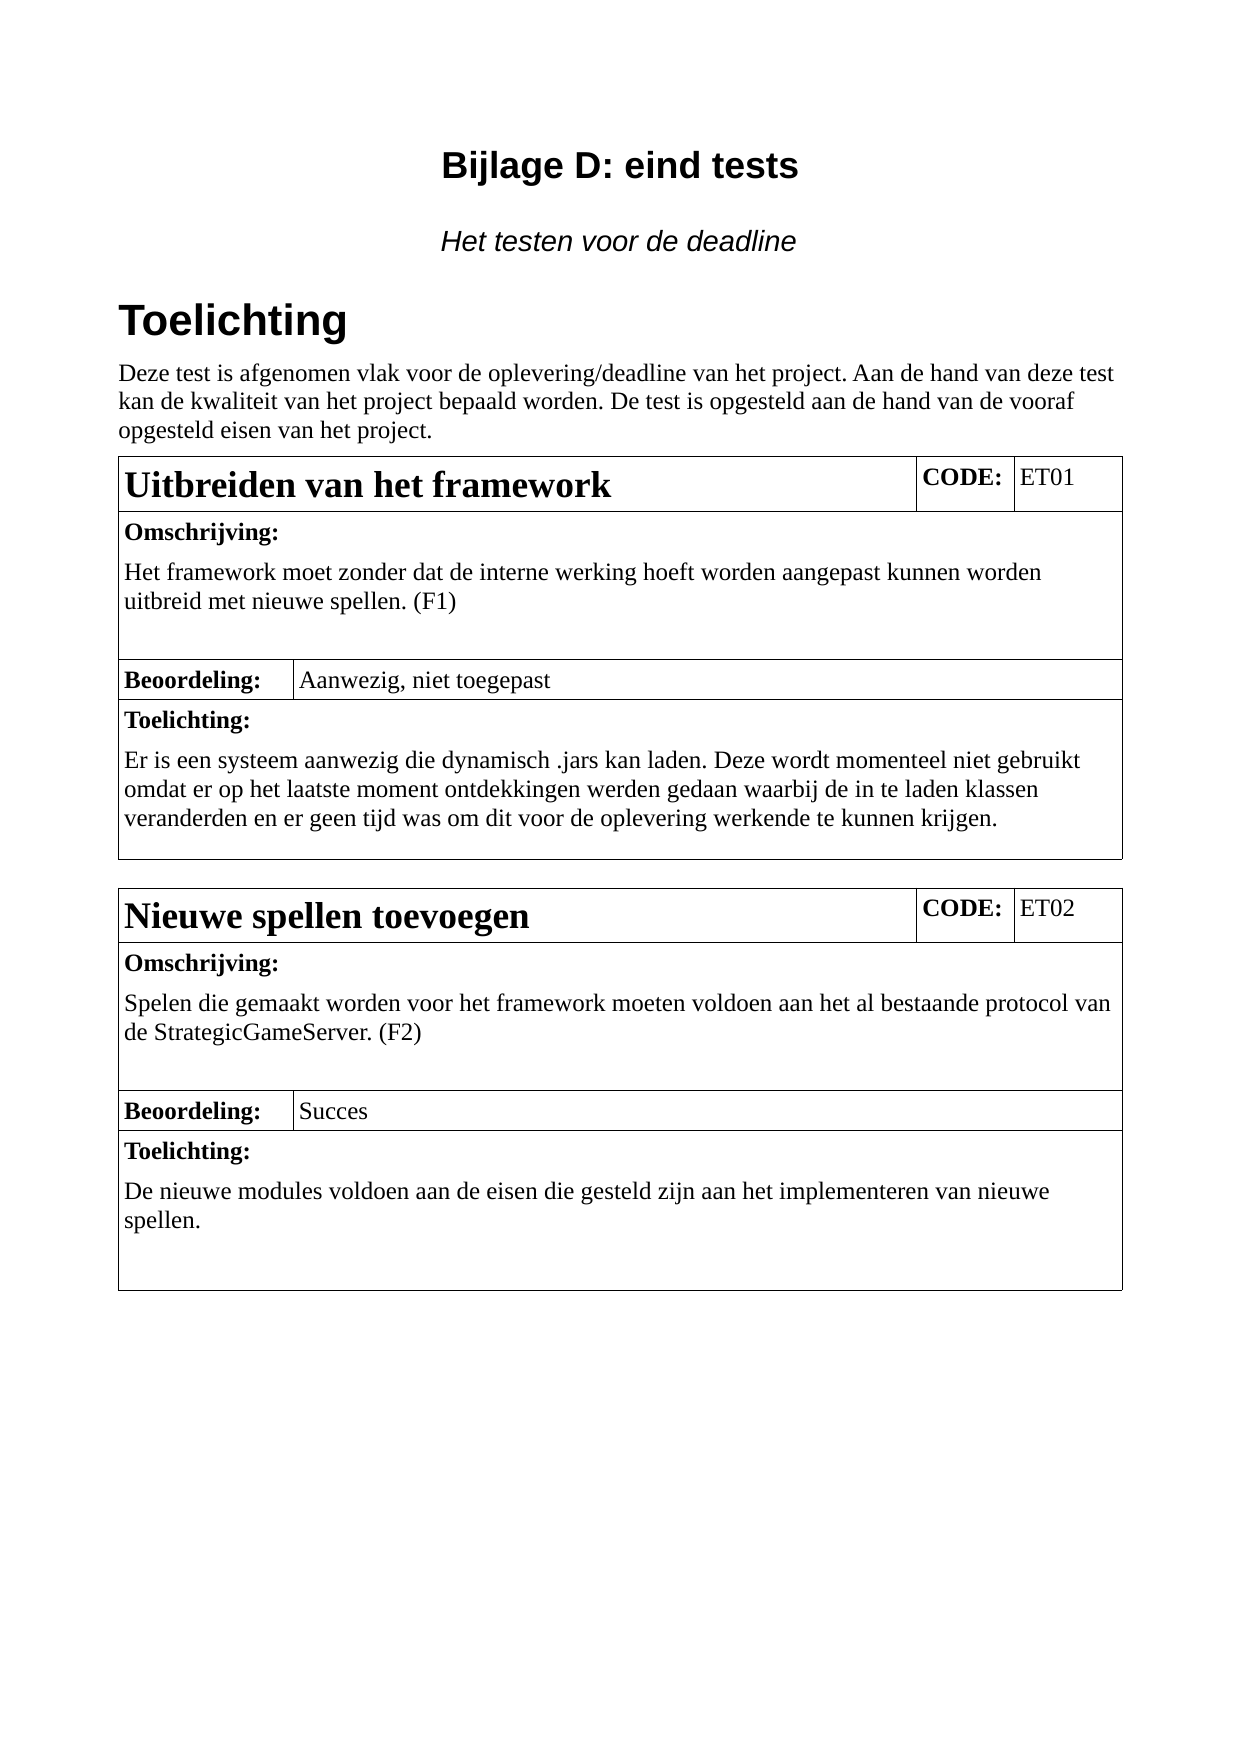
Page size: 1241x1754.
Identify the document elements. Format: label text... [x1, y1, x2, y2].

table_cell Omschrijving: [119, 512, 1122, 551]
table_cell Er is een systeem aanwezig die dynamisch .jars kan laden. Deze wordt momenteel niet gebruikt omdat er op het laatste moment ontdekkingen werden gedaan waarbij de in te laden klassen veranderden en er geen tijd was om dit voor de oplevering werkende te kunnen krijgen. [119, 740, 1122, 858]
table_cell Beoordeling: [119, 1091, 293, 1130]
table_cell Spelen die gemaakt worden voor het framework moeten voldoen aan het al bestaande protocol van de StrategicGameServer. (F2) [119, 983, 1122, 1090]
table_cell Het framework moet zonder dat de interne werking hoeft worden aangepast kunnen worden uitbreid met nieuwe spellen. (F1) [119, 551, 1122, 659]
table_cell Beoordeling: [119, 660, 293, 699]
table_cell Omschrijving: [119, 943, 1122, 982]
subtitle Toelichting [118, 295, 1122, 345]
table_cell Succes [294, 1091, 1122, 1130]
table_header CODE: [917, 889, 1014, 942]
text Deze test is afgenomen vlak voor de oplevering/deadline van het project. Aan de hand van deze test kan de kwaliteit van het project bepaald worden. De test is opgesteld aan de hand van de vooraf opgesteld eisen van het project. [118, 358, 1122, 444]
title Bijlage D: eind tests [118, 143, 1122, 186]
table_header Nieuwe spellen toevoegen [119, 889, 916, 942]
subtitle Het testen voor de deadline [118, 224, 1122, 257]
table_header Uitbreiden van het framework [119, 457, 916, 511]
table_header ET02 [1015, 889, 1122, 942]
table_header CODE: [917, 457, 1014, 511]
table_cell Toelichting: [119, 700, 1122, 740]
table_cell Toelichting: [119, 1131, 1122, 1171]
table_cell Aanwezig, niet toegepast [294, 660, 1122, 699]
table_cell De nieuwe modules voldoen aan de eisen die gesteld zijn aan het implementeren van nieuwe spellen. [119, 1171, 1122, 1289]
table_header ET01 [1015, 457, 1122, 511]
